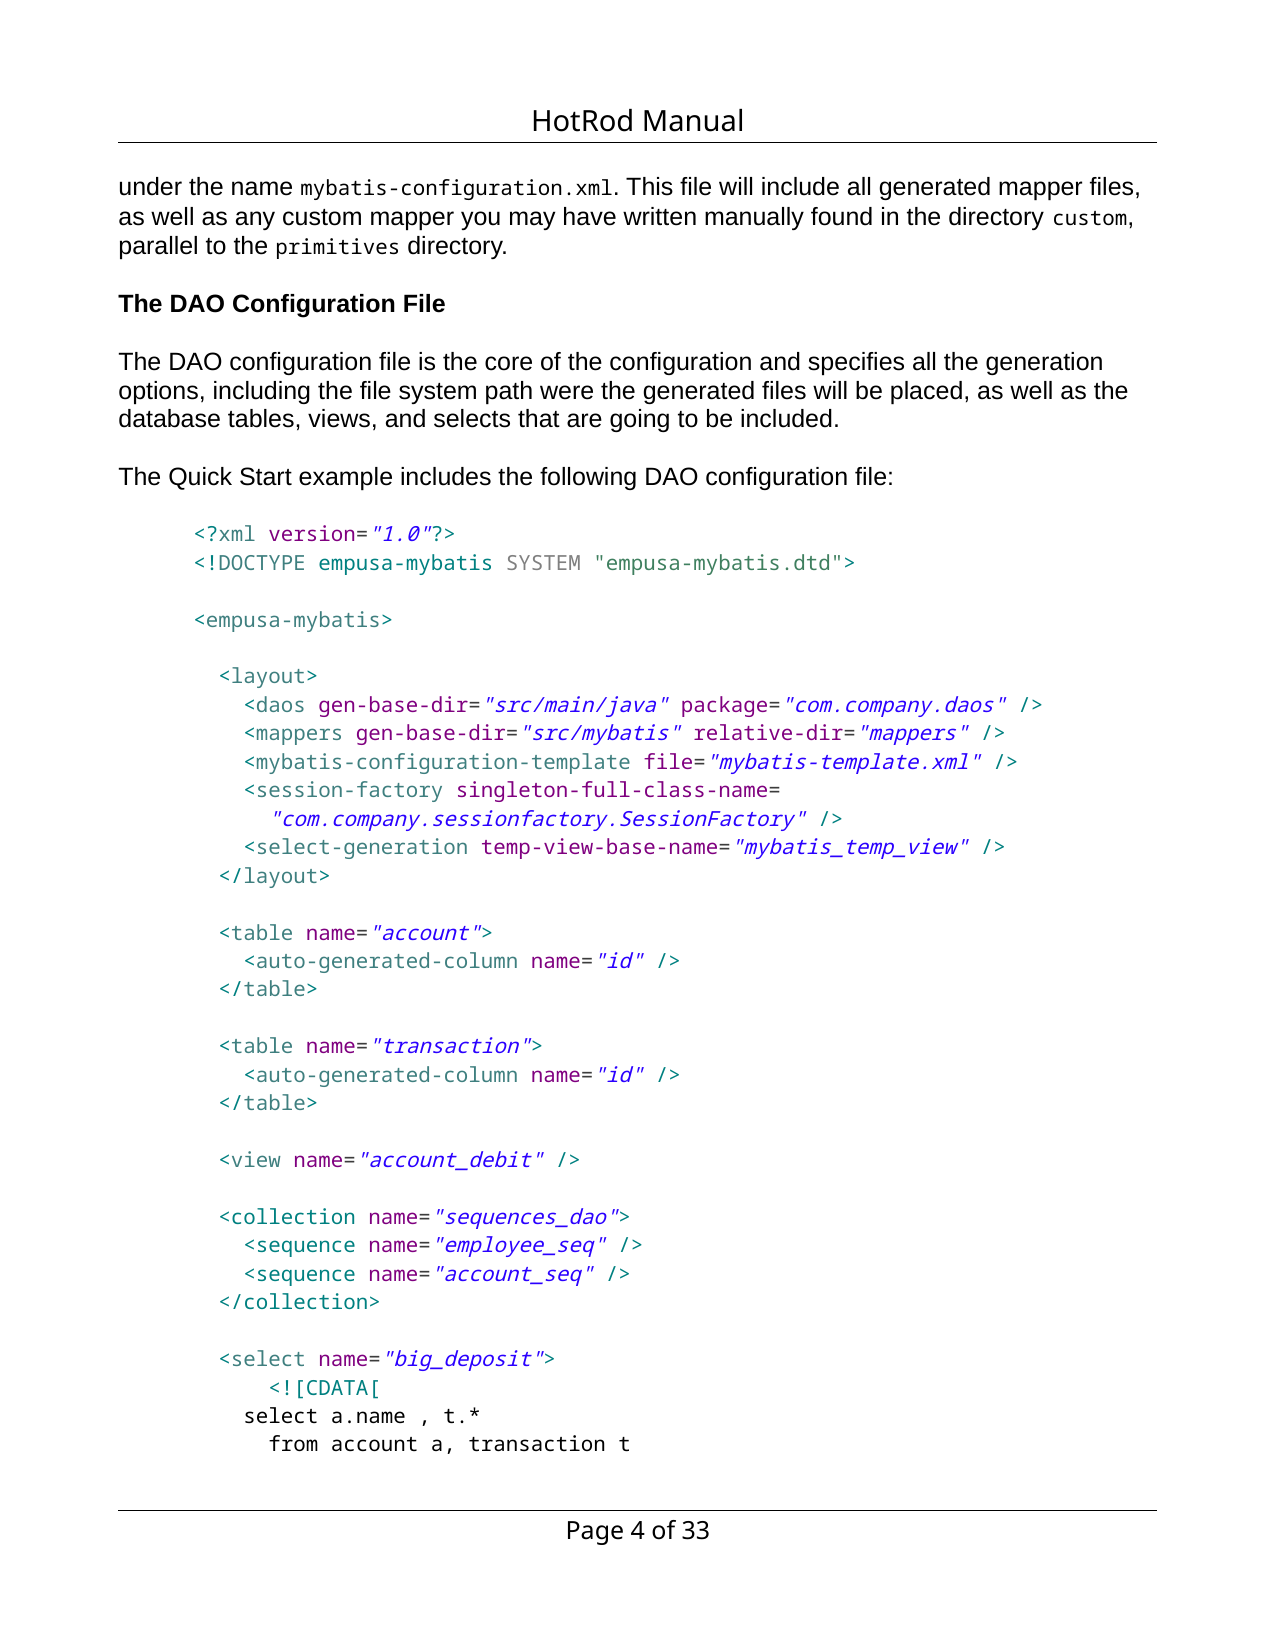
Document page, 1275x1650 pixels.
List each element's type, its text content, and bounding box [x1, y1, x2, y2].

text <table name="account"> [193, 918, 1157, 946]
text <select-generation temp-view-base-name="mybatis_temp_view" /> [193, 832, 1157, 861]
text <daos gen-base-dir="src/main/java" package="com.company.daos" /> [193, 690, 1157, 718]
text <sequence name="account_seq" /> [193, 1259, 1157, 1287]
text <collection name="sequences_dao"> [193, 1202, 1157, 1230]
text <mybatis-configuration-template file="mybatis-template.xml" /> [193, 747, 1157, 775]
text <empusa-mybatis> [193, 605, 1157, 633]
text </layout> [193, 861, 1157, 889]
text <!DOCTYPE empusa-mybatis SYSTEM "empusa-mybatis.dtd"> [193, 548, 1157, 576]
text "com.company.sessionfactory.SessionFactory" /> [193, 804, 1157, 832]
text <session-factory singleton-full-class-name= [193, 775, 1157, 804]
text select a.name , t.* [193, 1401, 1157, 1429]
text <auto-generated-column name="id" /> [193, 946, 1157, 974]
text <?xml version="1.0"?> [193, 519, 1157, 548]
text The Quick Start example includes the following DAO configuration file: [118, 462, 1157, 491]
text under the name mybatis-configuration.xml. This file will include all generated mapper files, as well as any custom mapper you may have written manually found in the directory custom, parallel to the primitives directory. [118, 172, 1157, 261]
text </table> [193, 1088, 1157, 1117]
text <select name="big_deposit"> [193, 1344, 1157, 1373]
text The DAO Configuration File [118, 289, 1157, 318]
text </table> [193, 974, 1157, 1003]
text <layout> [193, 662, 1157, 690]
text <auto-generated-column name="id" /> [193, 1060, 1157, 1088]
text from account a, transaction t [193, 1429, 1157, 1458]
text <![CDATA[ [193, 1373, 1157, 1401]
text The DAO configuration file is the core of the configuration and specifies all the generation options, including the file system path were the generated files will be placed, as well as the database tables, views, and selects that are going to be included. [118, 347, 1157, 433]
text <sequence name="employee_seq" /> [193, 1230, 1157, 1259]
text <table name="transaction"> [193, 1031, 1157, 1060]
text <view name="account_debit" /> [193, 1145, 1157, 1173]
text <mappers gen-base-dir="src/mybatis" relative-dir="mappers" /> [193, 718, 1157, 747]
text </collection> [193, 1287, 1157, 1316]
